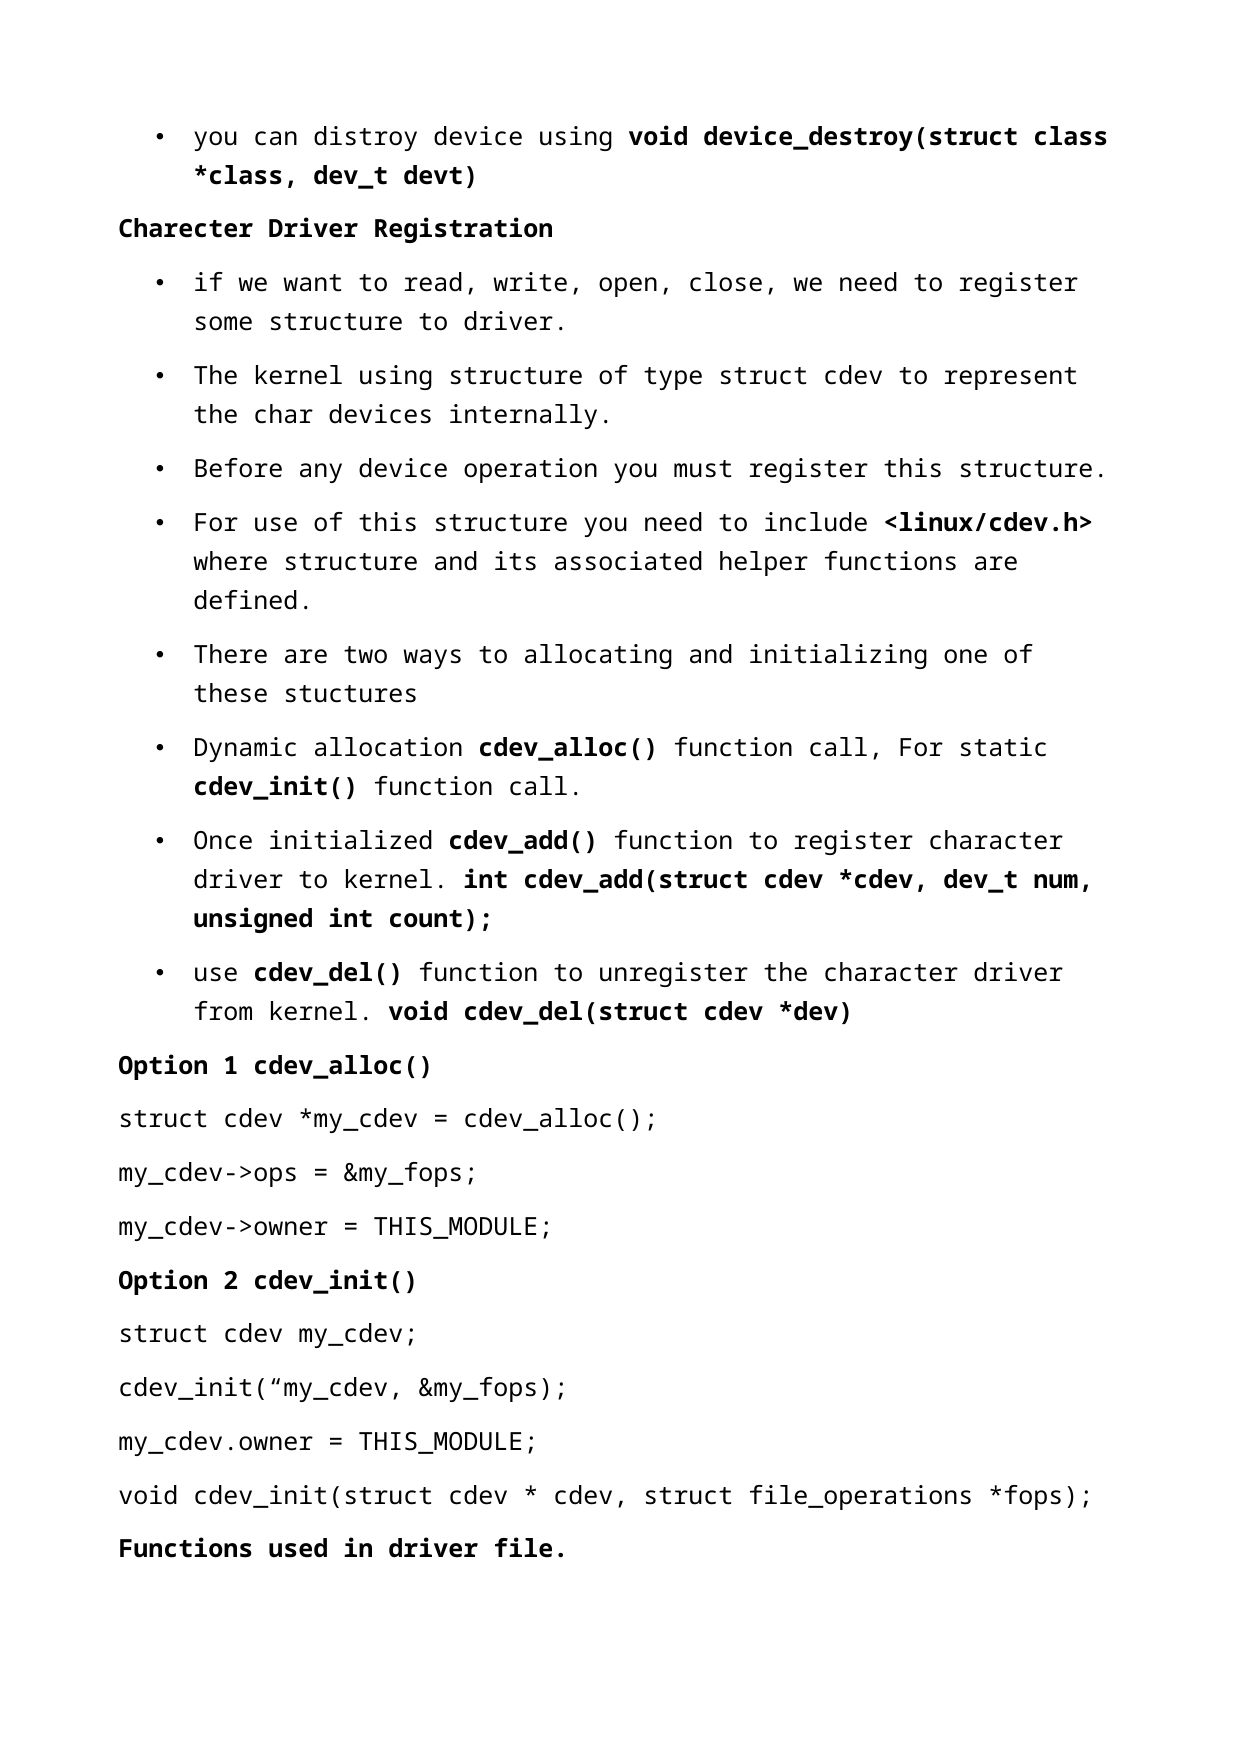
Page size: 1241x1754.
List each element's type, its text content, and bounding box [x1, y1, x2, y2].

text cdev_init(“my_cdev, &my_fops); [118, 1370, 1122, 1404]
list Dynamic allocation cdev_alloc() function call, For static cdev_init() function call. [156, 729, 1122, 803]
text struct cdev *my_cdev = cdev_alloc(); [118, 1101, 1122, 1135]
text my_cdev.owner = THIS_MODULE; [118, 1423, 1122, 1458]
text Option 2 cdev_init() [118, 1262, 1122, 1296]
list There are two ways to allocating and initializing one of these stuctures [156, 636, 1122, 710]
text Functions used in driver file. [118, 1531, 1122, 1565]
list you can distroy device using void device_destroy(struct class *class, dev_t devt) [156, 118, 1122, 191]
list For use of this structure you need to include <linux/cdev.h> where structure and its associated helper functions are defined. [156, 504, 1122, 617]
list The kernel using structure of type struct cdev to represent the char devices internally. [156, 358, 1122, 431]
text struct cdev my_cdev; [118, 1316, 1122, 1350]
list Once initialized cdev_add() function to register character driver to kernel. int cdev_add(struct cdev *cdev, dev_t num, unsigned int count); [156, 822, 1122, 935]
list use cdev_del() function to unregister the character driver from kernel. void cdev_del(struct cdev *dev) [156, 954, 1122, 1028]
list Before any device operation you must register this structure. [156, 451, 1122, 485]
text void cdev_init(struct cdev * cdev, struct file_operations *fops); [118, 1477, 1122, 1511]
text my_cdev->ops = &my_fops; [118, 1155, 1122, 1189]
text my_cdev->owner = THIS_MODULE; [118, 1208, 1122, 1243]
list if we want to read, write, open, close, we need to register some structure to driver. [156, 265, 1122, 338]
text Option 1 cdev_alloc() [118, 1047, 1122, 1081]
text Charecter Driver Registration [118, 211, 1122, 245]
